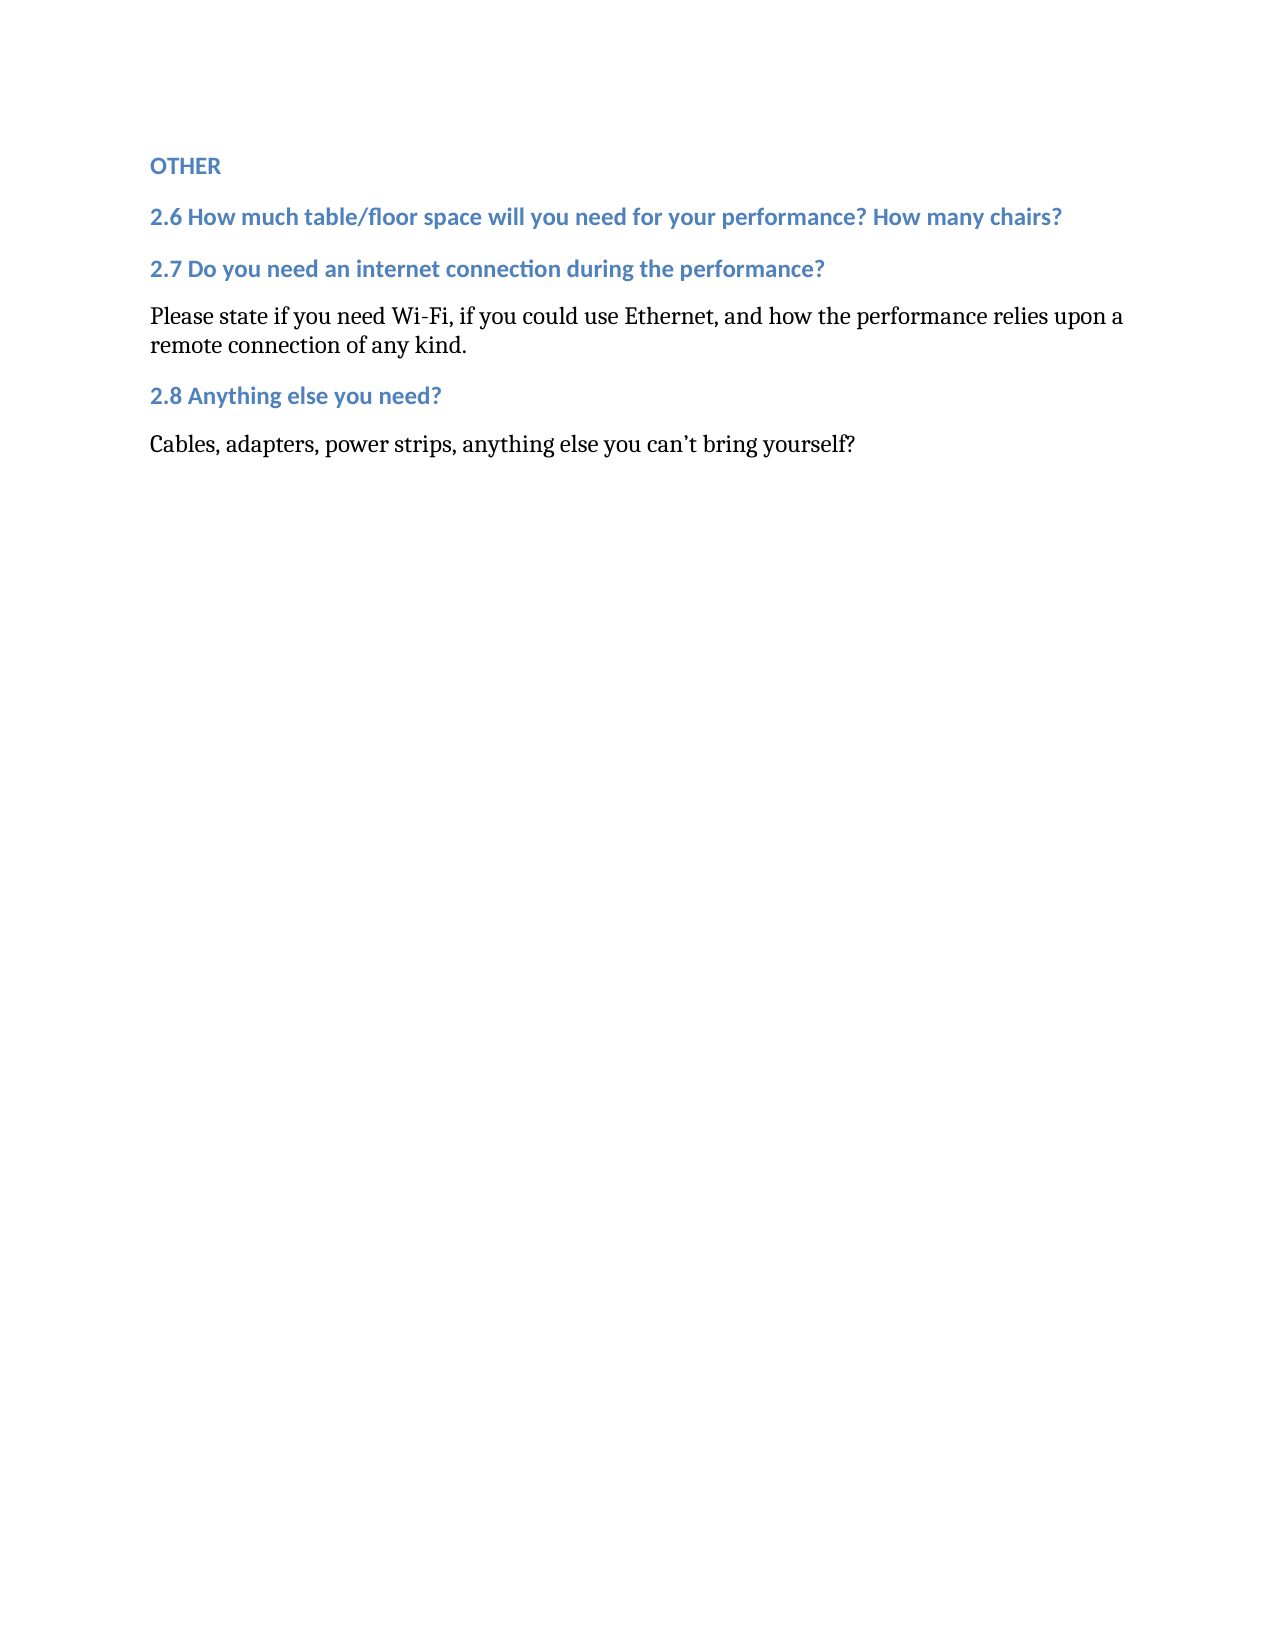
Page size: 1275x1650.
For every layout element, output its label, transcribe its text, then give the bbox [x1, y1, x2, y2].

subtitle OTHER [150, 150, 1125, 181]
text Please state if you need Wi-Fi, if you could use Ethernet, and how the performance relies upon a remote connection of any kind. [150, 302, 1125, 359]
subtitle 2.7 Do you need an internet connection during the performance? [150, 253, 1125, 283]
text Cables, adapters, power strips, anything else you can’t bring yourself? [150, 429, 1125, 458]
subtitle 2.8 Anything else you need? [150, 380, 1125, 411]
subtitle 2.6 How much table/floor space will you need for your performance? How many chairs? [150, 201, 1125, 232]
